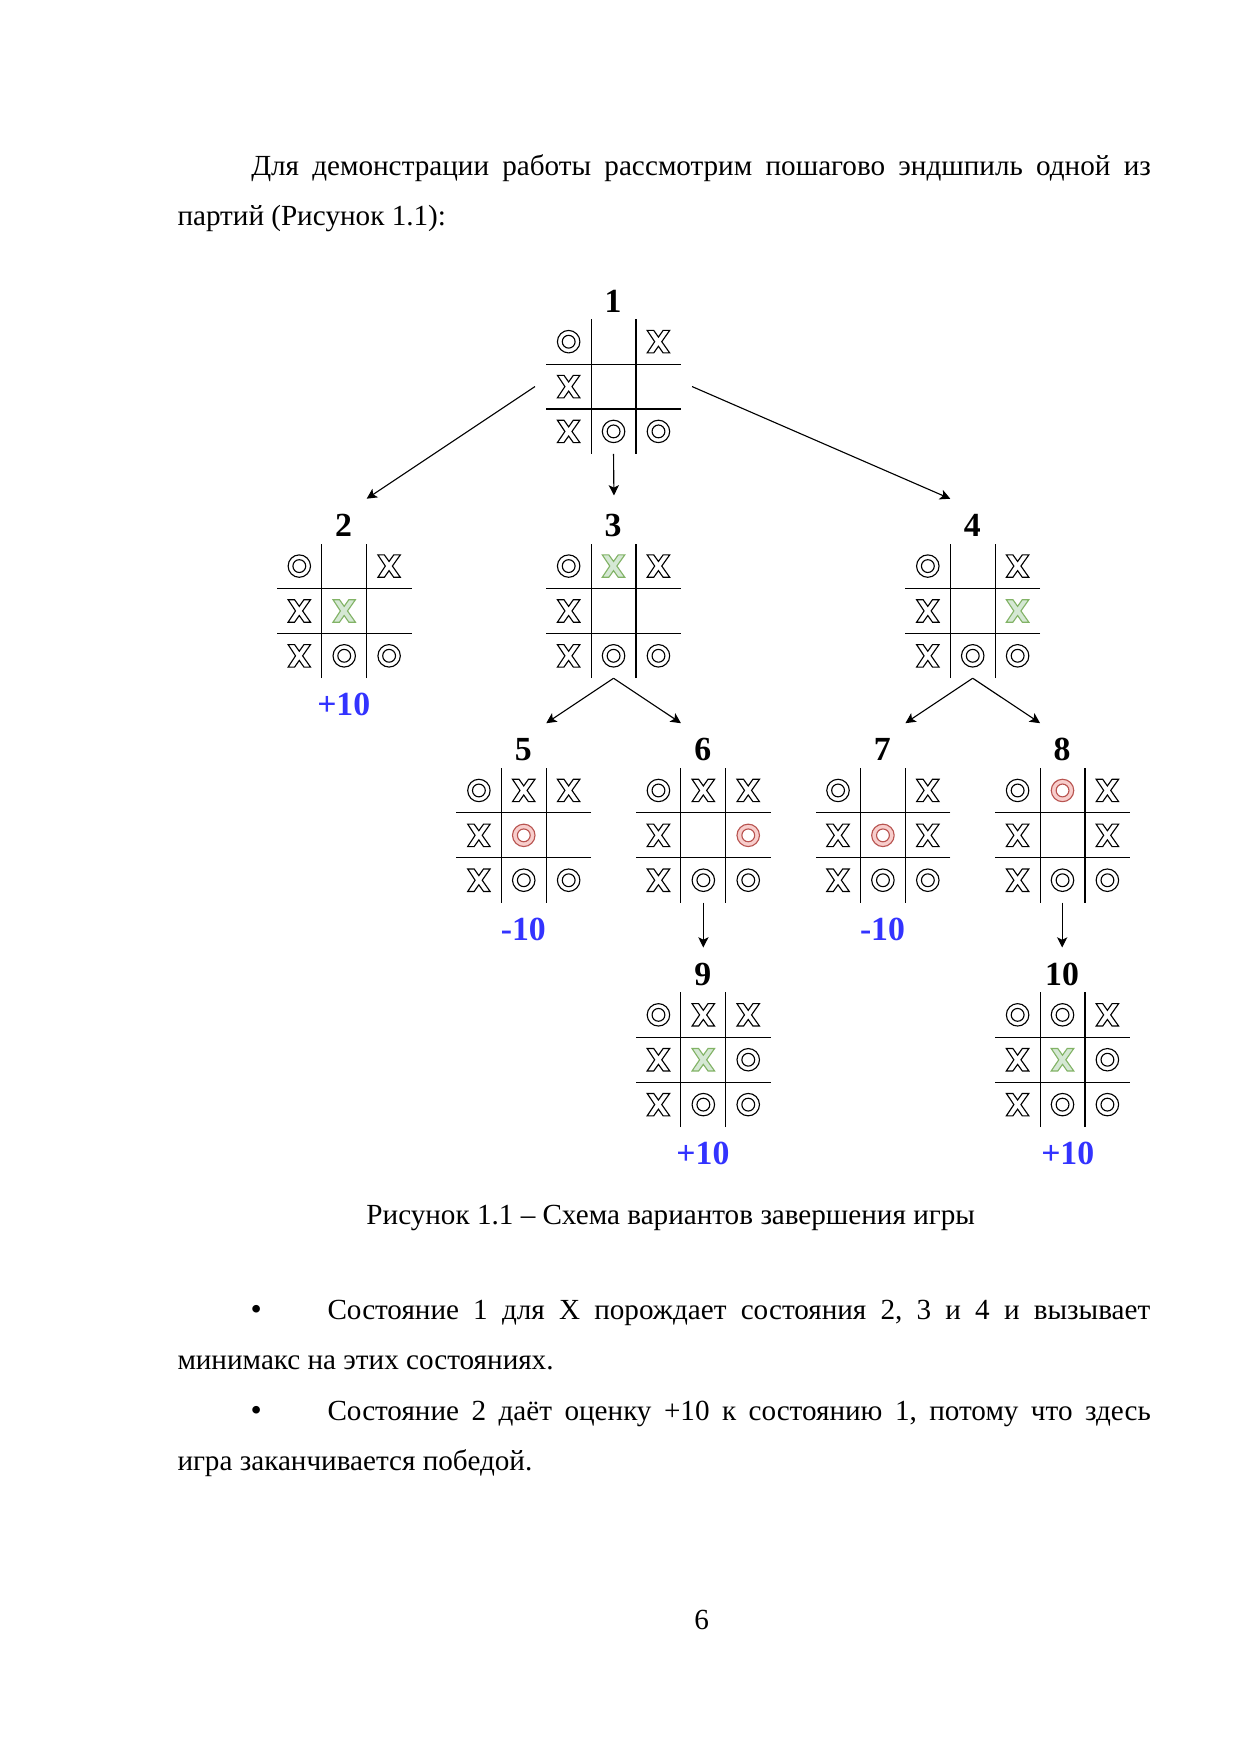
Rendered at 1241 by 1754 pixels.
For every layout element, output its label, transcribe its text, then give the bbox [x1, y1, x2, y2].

list Состояние 2 даёт оценку +10 к состоянию 1, потому что здесь игра заканчивается победой. [177, 1393, 1152, 1477]
text Для демонстрации работы рассмотрим пошагово эндшпиль одной из партий (Рисунок 1.1): [177, 148, 1152, 231]
list Рисунок 1.1 – Схема вариантов завершения игры [183, 273, 1158, 1231]
list Состояние 1 для X порождает состояния 2, 3 и 4 и вызывает минимакс на этих состояниях. [177, 248, 1158, 1376]
